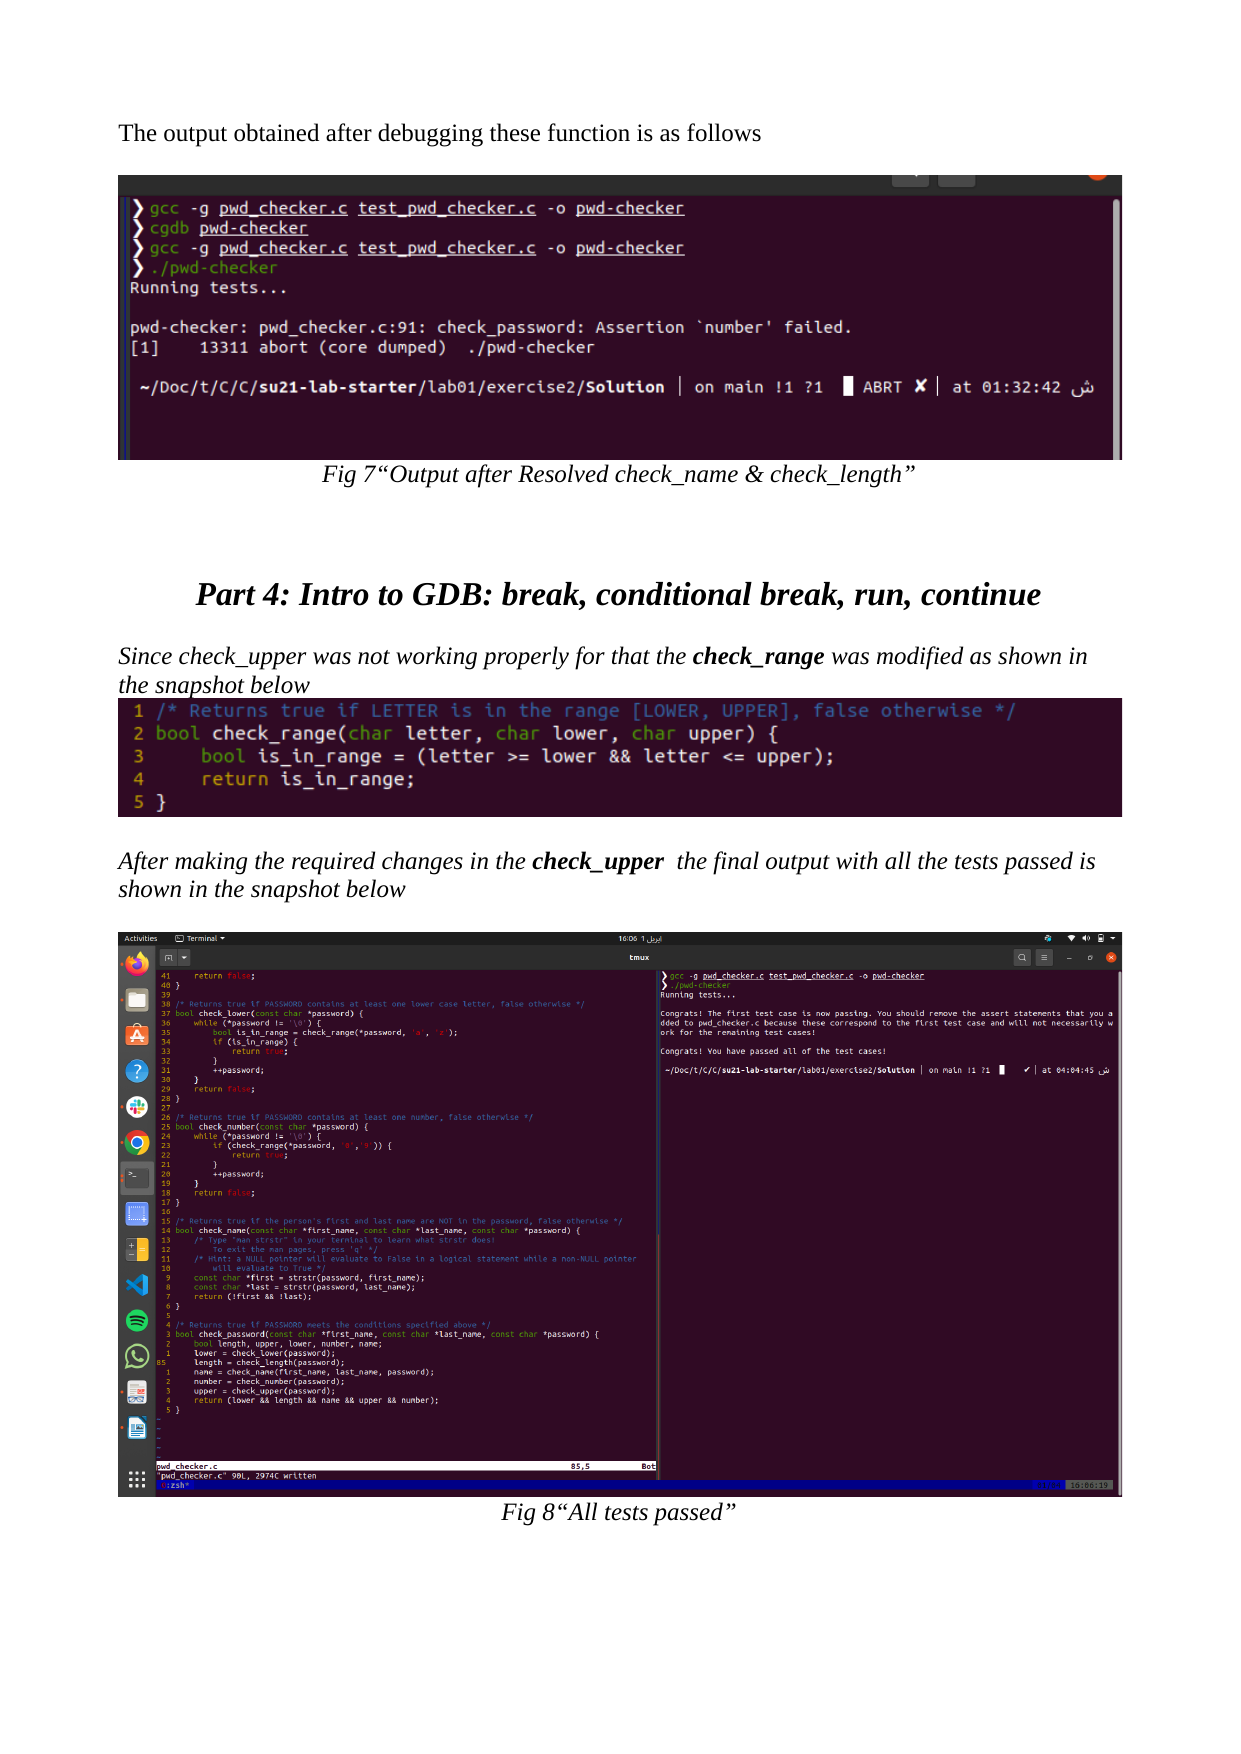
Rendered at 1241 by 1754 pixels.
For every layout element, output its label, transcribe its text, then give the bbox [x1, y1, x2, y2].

text Part 4: Intro to GDB: break, conditional break, run, continue [118, 574, 1122, 613]
text Fig 8“All tests passed” [118, 1497, 1122, 1526]
text Fig 7“Output after Resolved check_name & check_length” [118, 460, 1122, 488]
picture [118, 698, 1123, 817]
text The output obtained after debugging these function is as follows [118, 118, 1122, 147]
text Since check_upper was not working properly for that the check_range was modified as shown in the snapshot below [118, 641, 1122, 698]
text After making the required changes in the check_upper the final output with all the tests passed is shown in the snapshot below [118, 846, 1122, 903]
picture [118, 932, 1123, 1497]
picture [118, 175, 1123, 460]
